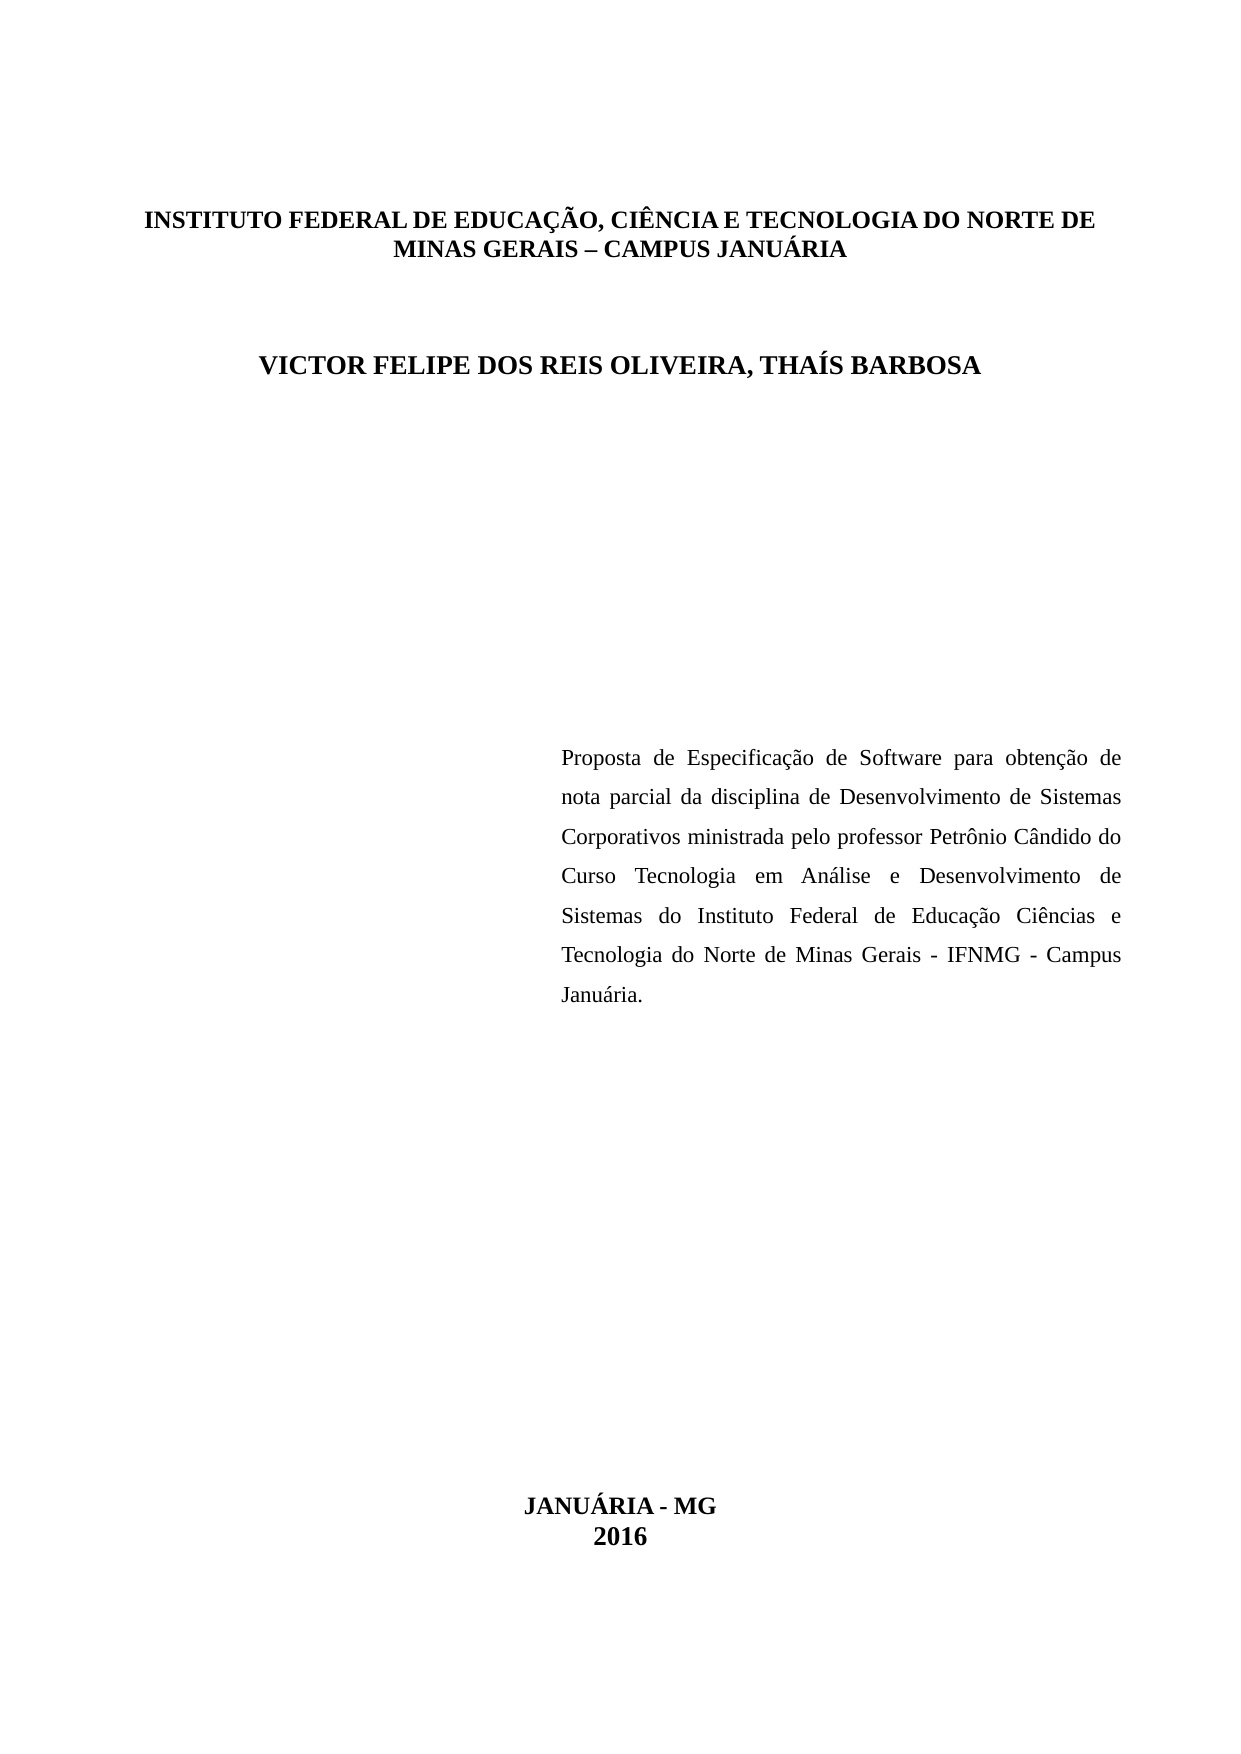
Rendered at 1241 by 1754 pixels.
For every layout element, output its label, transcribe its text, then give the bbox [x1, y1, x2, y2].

text INSTITUTO FEDERAL DE EDUCAÇÃO, CIÊNCIA E TECNOLOGIA DO NORTE DE MINAS GERAIS – CAMPUS JANUÁRIA [118, 205, 1122, 263]
text JANUÁRIA - MG [118, 1491, 1122, 1520]
text 2016 [118, 1520, 1122, 1551]
text Proposta de Especificação de Software para obtenção de nota parcial da disciplina de Desenvolvimento de Sistemas Corporativos ministrada pelo professor Petrônio Cândido do Curso Tecnologia em Análise e Desenvolvimento de Sistemas do Instituto Federal de Educação Ciências e Tecnologia do Norte de Minas Gerais - IFNMG - Campus Januária. [561, 744, 1122, 1007]
text VICTOR FELIPE DOS REIS OLIVEIRA, THAÍS BARBOSA [118, 349, 1122, 380]
